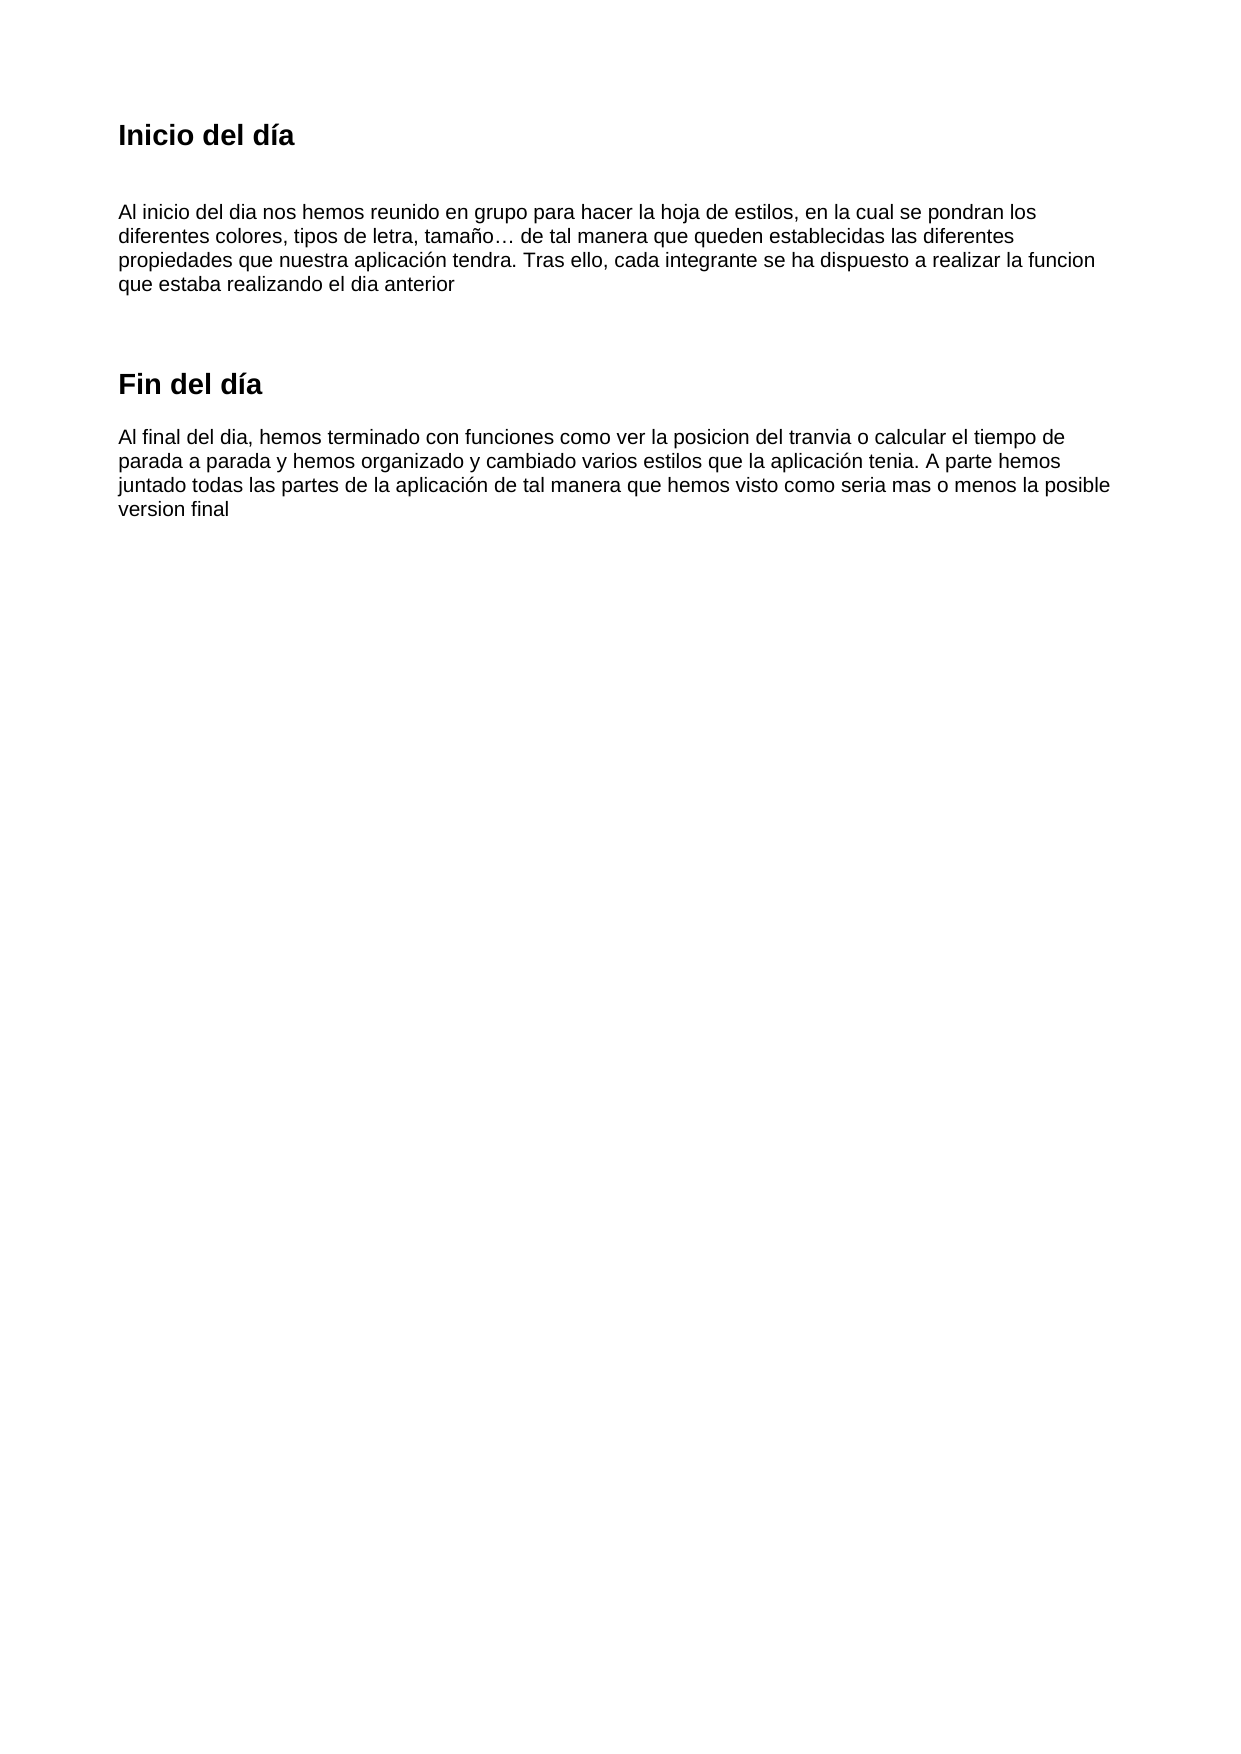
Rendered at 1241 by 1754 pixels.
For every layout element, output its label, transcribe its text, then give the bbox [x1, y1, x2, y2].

text Al inicio del dia nos hemos reunido en grupo para hacer la hoja de estilos, en la cual se pondran los diferentes colores, tipos de letra, tamaño… de tal manera que queden establecidas las diferentes propiedades que nuestra aplicación tendra. Tras ello, cada integrante se ha dispuesto a realizar la funcion que estaba realizando el dia anterior [118, 199, 1122, 295]
text Al final del dia, hemos terminado con funciones como ver la posicion del tranvia o calcular el tiempo de parada a parada y hemos organizado y cambiado varios estilos que la aplicación tenia. A parte hemos juntado todas las partes de la aplicación de tal manera que hemos visto como seria mas o menos la posible version final [118, 425, 1122, 521]
text Inicio del día [118, 118, 1122, 152]
text Fin del día [118, 367, 1122, 401]
